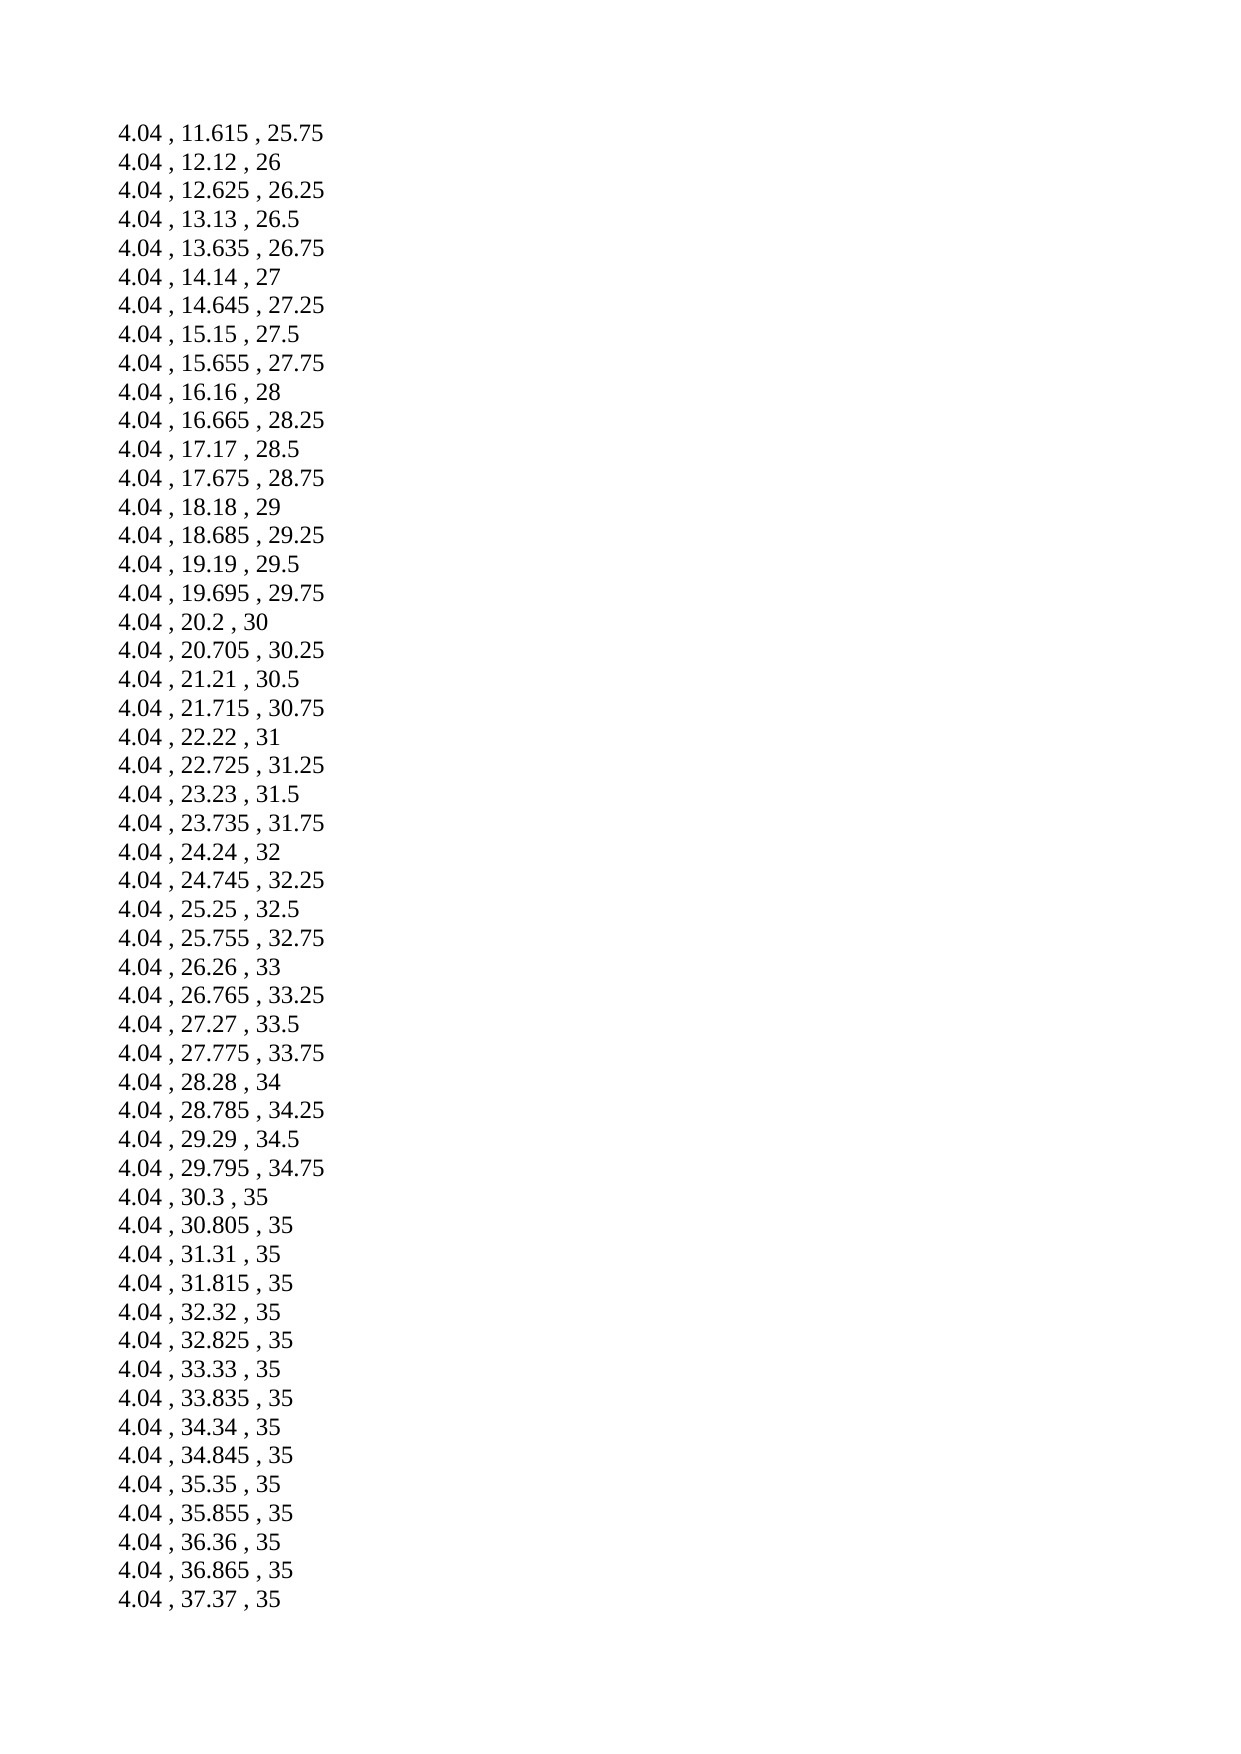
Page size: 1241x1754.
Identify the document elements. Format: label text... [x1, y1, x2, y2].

text 4.04 , 15.655 , 27.75 [118, 348, 1122, 377]
text 4.04 , 14.14 , 27 [118, 262, 1122, 291]
text 4.04 , 25.755 , 32.75 [118, 923, 1122, 952]
text 4.04 , 16.665 , 28.25 [118, 406, 1122, 434]
text 4.04 , 23.23 , 31.5 [118, 779, 1122, 808]
text 4.04 , 35.855 , 35 [118, 1498, 1122, 1527]
text 4.04 , 17.675 , 28.75 [118, 463, 1122, 492]
text 4.04 , 21.715 , 30.75 [118, 693, 1122, 722]
text 4.04 , 19.19 , 29.5 [118, 549, 1122, 578]
text 4.04 , 18.18 , 29 [118, 492, 1122, 521]
text 4.04 , 22.725 , 31.25 [118, 751, 1122, 779]
text 4.04 , 33.33 , 35 [118, 1354, 1122, 1383]
text 4.04 , 18.685 , 29.25 [118, 521, 1122, 549]
text 4.04 , 23.735 , 31.75 [118, 808, 1122, 837]
text 4.04 , 34.845 , 35 [118, 1441, 1122, 1469]
text 4.04 , 20.705 , 30.25 [118, 636, 1122, 664]
text 4.04 , 27.27 , 33.5 [118, 1009, 1122, 1038]
text 4.04 , 36.36 , 35 [118, 1527, 1122, 1556]
text 4.04 , 13.13 , 26.5 [118, 204, 1122, 233]
text 4.04 , 31.815 , 35 [118, 1268, 1122, 1297]
text 4.04 , 26.765 , 33.25 [118, 981, 1122, 1009]
text 4.04 , 25.25 , 32.5 [118, 894, 1122, 923]
text 4.04 , 22.22 , 31 [118, 722, 1122, 751]
text 4.04 , 32.825 , 35 [118, 1326, 1122, 1354]
text 4.04 , 28.785 , 34.25 [118, 1096, 1122, 1124]
text 4.04 , 11.615 , 25.75 [118, 118, 1122, 147]
text 4.04 , 17.17 , 28.5 [118, 434, 1122, 463]
text 4.04 , 27.775 , 33.75 [118, 1038, 1122, 1067]
text 4.04 , 33.835 , 35 [118, 1383, 1122, 1412]
text 4.04 , 21.21 , 30.5 [118, 664, 1122, 693]
text 4.04 , 16.16 , 28 [118, 377, 1122, 406]
text 4.04 , 12.12 , 26 [118, 147, 1122, 176]
text 4.04 , 31.31 , 35 [118, 1239, 1122, 1268]
text 4.04 , 28.28 , 34 [118, 1067, 1122, 1096]
text 4.04 , 35.35 , 35 [118, 1469, 1122, 1498]
text 4.04 , 15.15 , 27.5 [118, 319, 1122, 348]
text 4.04 , 36.865 , 35 [118, 1556, 1122, 1584]
text 4.04 , 30.805 , 35 [118, 1211, 1122, 1239]
text 4.04 , 26.26 , 33 [118, 952, 1122, 981]
text 4.04 , 34.34 , 35 [118, 1412, 1122, 1441]
text 4.04 , 29.795 , 34.75 [118, 1153, 1122, 1182]
text 4.04 , 12.625 , 26.25 [118, 176, 1122, 204]
text 4.04 , 24.24 , 32 [118, 837, 1122, 866]
text 4.04 , 20.2 , 30 [118, 607, 1122, 636]
text 4.04 , 29.29 , 34.5 [118, 1124, 1122, 1153]
text 4.04 , 24.745 , 32.25 [118, 866, 1122, 894]
text 4.04 , 32.32 , 35 [118, 1297, 1122, 1326]
text 4.04 , 30.3 , 35 [118, 1182, 1122, 1211]
text 4.04 , 37.37 , 35 [118, 1584, 1122, 1613]
text 4.04 , 13.635 , 26.75 [118, 233, 1122, 262]
text 4.04 , 19.695 , 29.75 [118, 578, 1122, 607]
text 4.04 , 14.645 , 27.25 [118, 291, 1122, 319]
